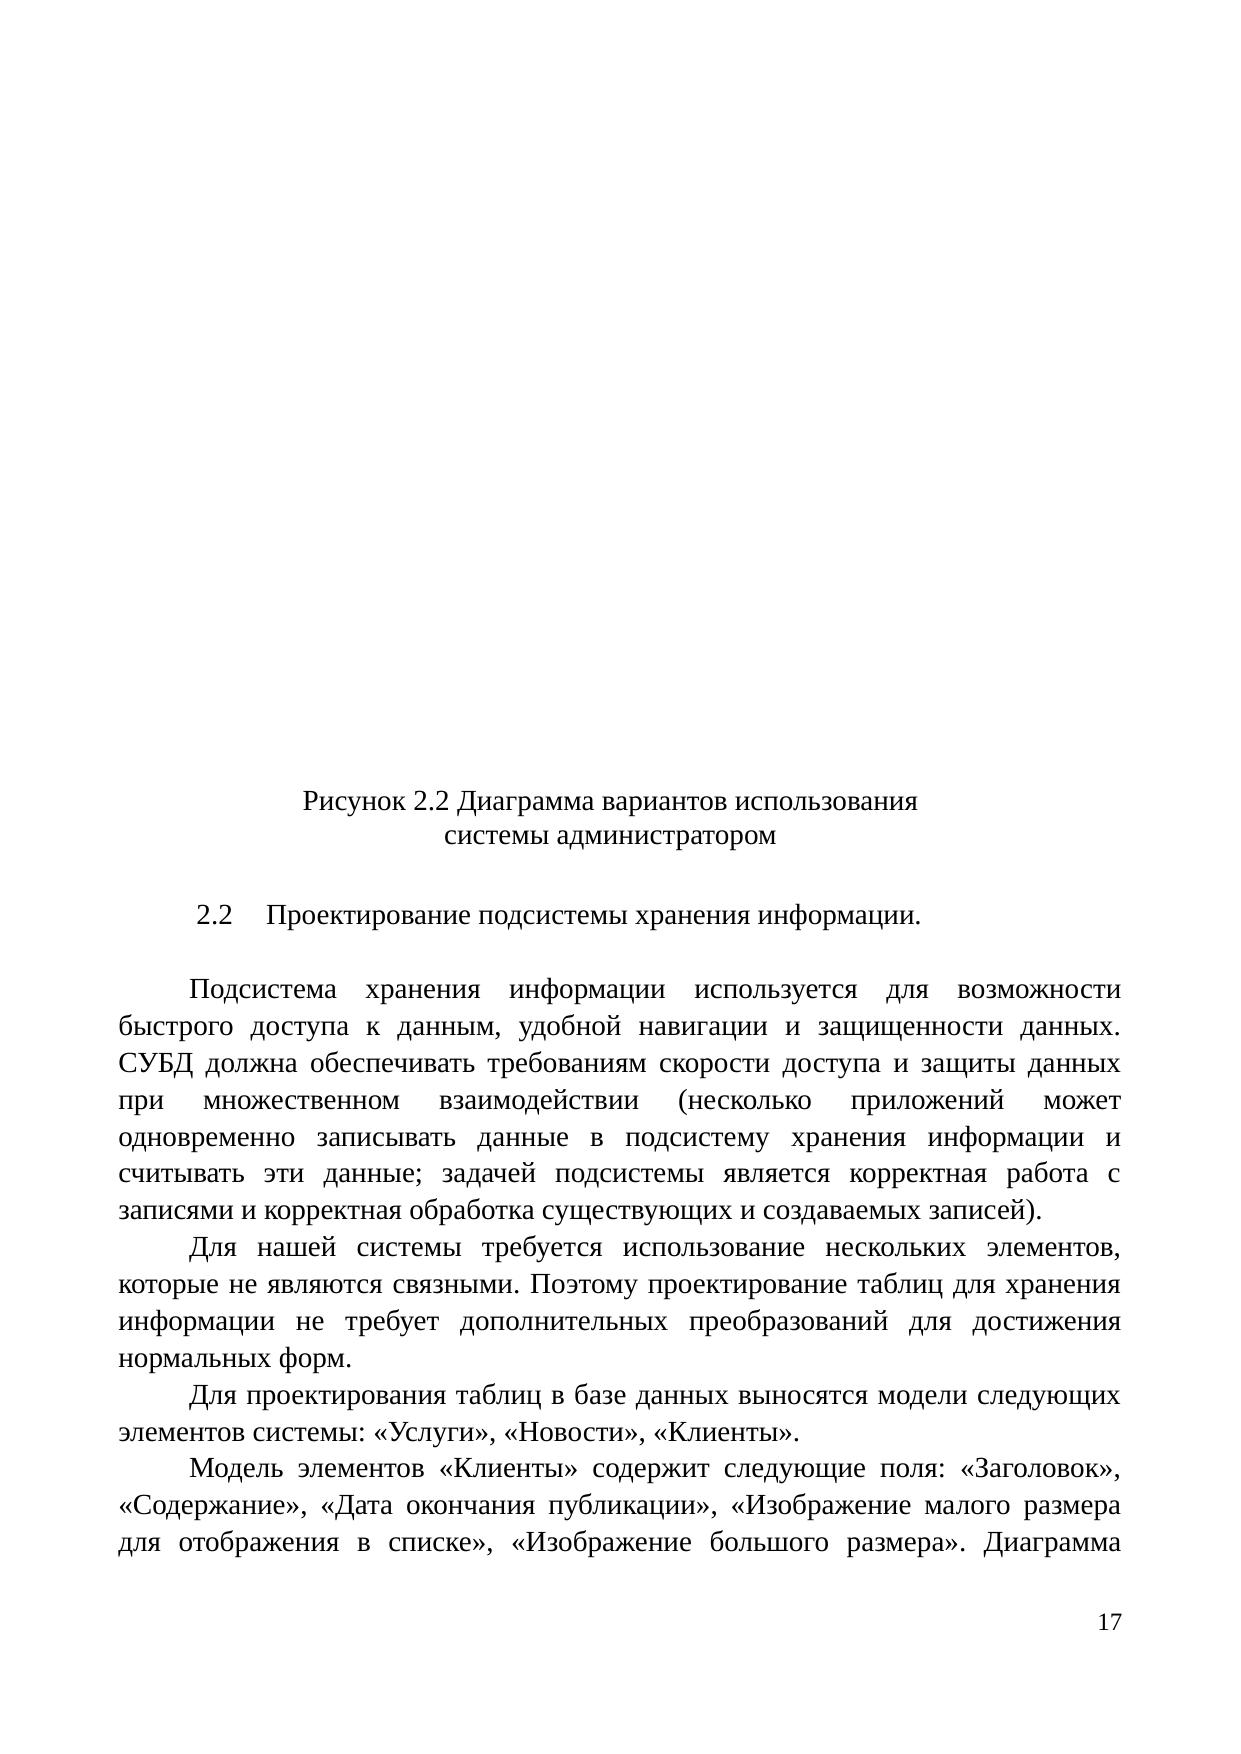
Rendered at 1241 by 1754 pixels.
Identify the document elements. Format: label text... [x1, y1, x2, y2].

text Рисунок 2.2 Диаграмма вариантов использования системы администратором [263, 146, 958, 851]
text Для проектирования таблиц в базе данных выносятся модели следующих элементов системы: «Услуги», «Новости», «Клиенты». [118, 1377, 1122, 1447]
text Для нашей системы требуется использование нескольких элементов, которые не являются связными. Поэтому проектирование таблиц для хранения информации не требует дополнительных преобразований для достижения нормальных форм. [118, 1229, 1122, 1373]
subtitle Проектирование подсистемы хранения информации. [118, 118, 1122, 930]
text Подсистема хранения информации используется для возможности быстрого доступа к данным, удобной навигации и защищенности данных. СУБД должна обеспечивать требованиям скорости доступа и защиты данных при множественном взаимодействии (несколько приложений может одновременно записывать данные в подсистему хранения информации и считывать эти данные; задачей подсистемы является корректная работа с записями и корректная обработка существующих и создаваемых записей). [118, 971, 1122, 1226]
text Модель элементов «Клиенты» содержит следующие поля: «Заголовок», «Содержание», «Дата окончания публикации», «Изображение малого размера для отображения в списке», «Изображение большого размера». Диаграмма [118, 1451, 1122, 1558]
